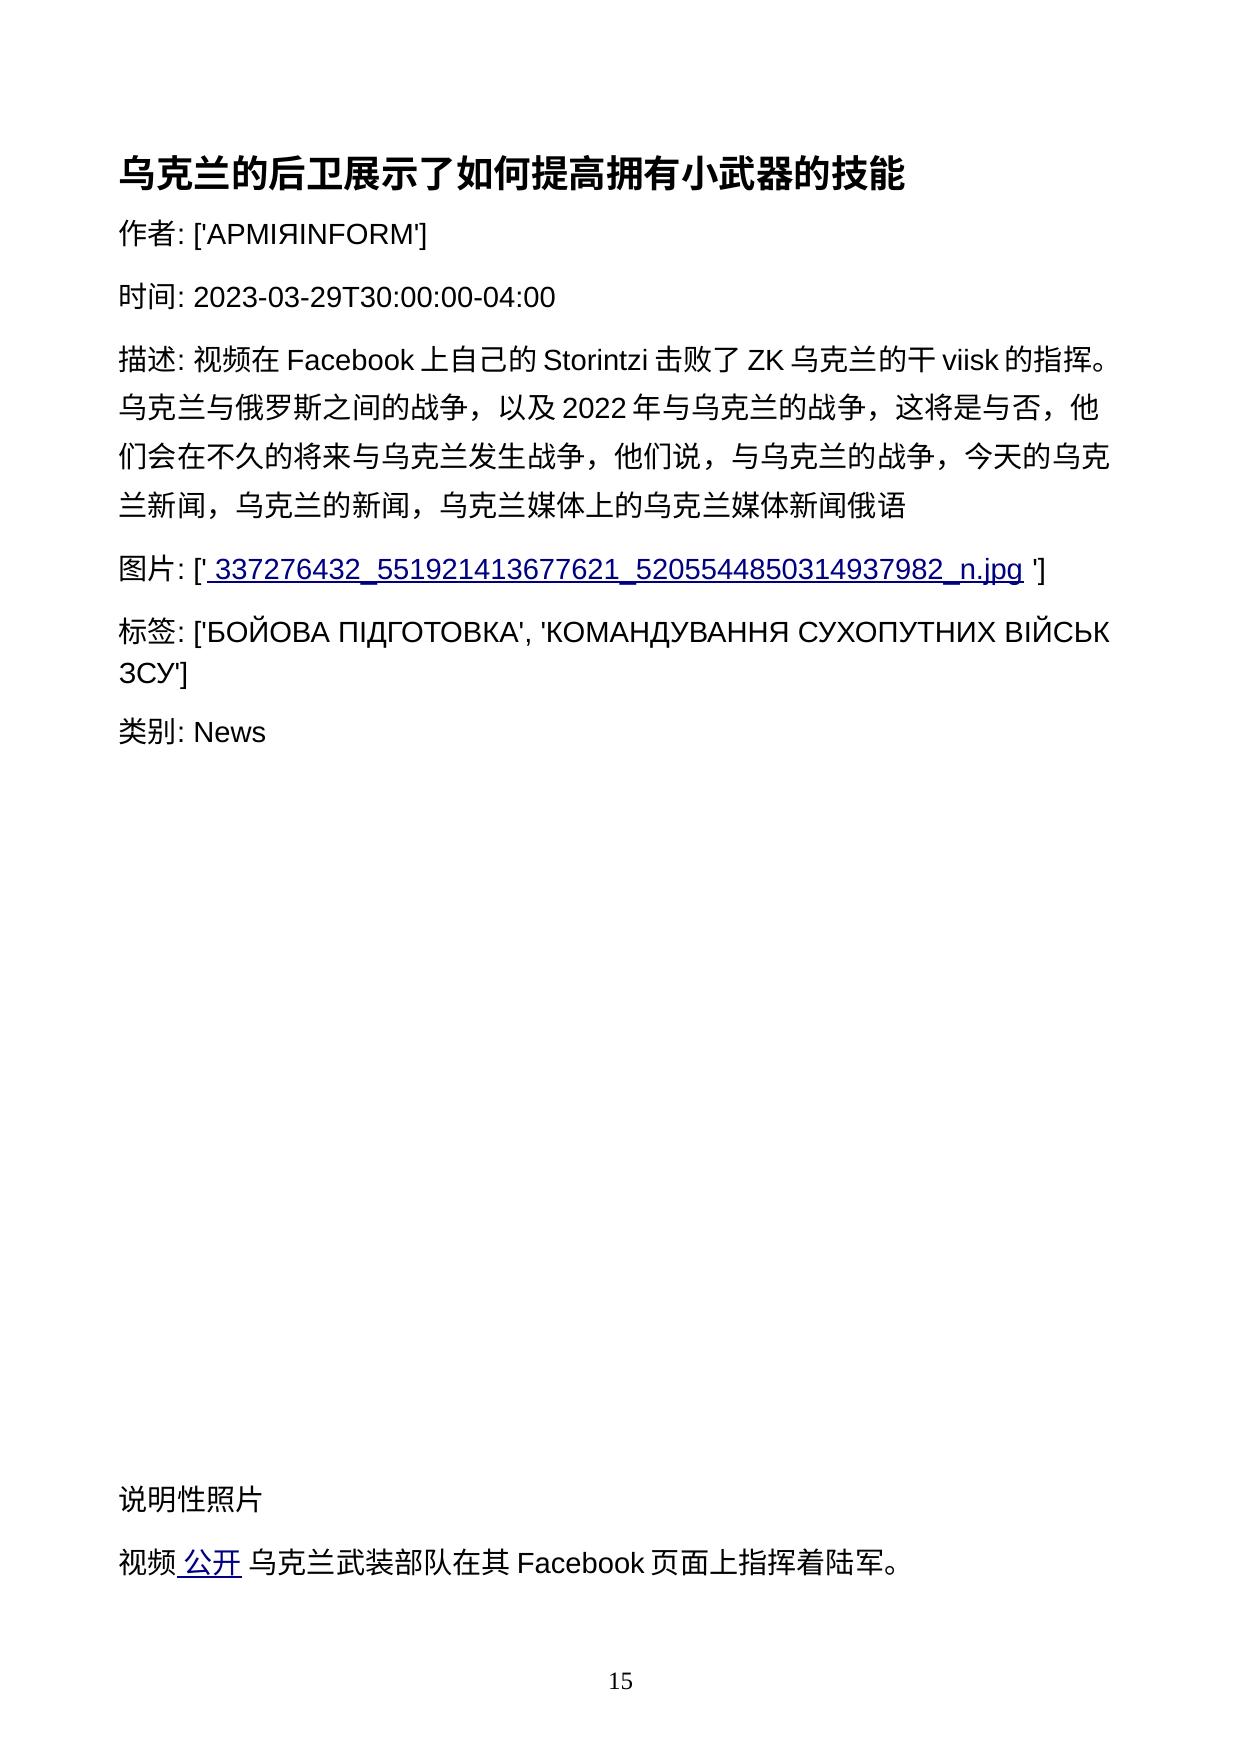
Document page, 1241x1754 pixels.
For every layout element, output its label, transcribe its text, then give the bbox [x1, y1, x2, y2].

text 时间: 2023-03-29T30:00:00-04:00 [118, 273, 1122, 316]
text 作者: ['АРМІЯINFORM'] [118, 210, 1122, 253]
text 视频 公开 乌克兰武装部队在其Facebook页面上指挥着陆军。 [118, 1540, 1122, 1582]
text 说明性照片 [118, 772, 1122, 1519]
text 类别: News [118, 709, 1122, 751]
text 标签: ['БОЙОВА ПІДГОТОВКА', 'КОМАНДУВАННЯ СУХОПУТНИХ ВІЙСЬК ЗСУ'] [118, 608, 1122, 689]
text 图片: [' 337276432_551921413677621_5205544850314937982_n.jpg '] [118, 545, 1122, 588]
subtitle 乌克兰的后卫展示了如何提高拥有小武器的技能 [118, 143, 1122, 198]
text 描述: 视频在Facebook上自己的Storintzi击败了ZK乌克兰的干viisk的指挥。乌克兰与俄罗斯之间的战争，以及2022年与乌克兰的战争，这将是与否，他们会在不久的将来与乌克兰发生战争，他们说，与乌克兰的战争，今天的乌克兰新闻，乌克兰的新闻，乌克兰媒体上的乌克兰媒体新闻俄语 [118, 337, 1122, 524]
